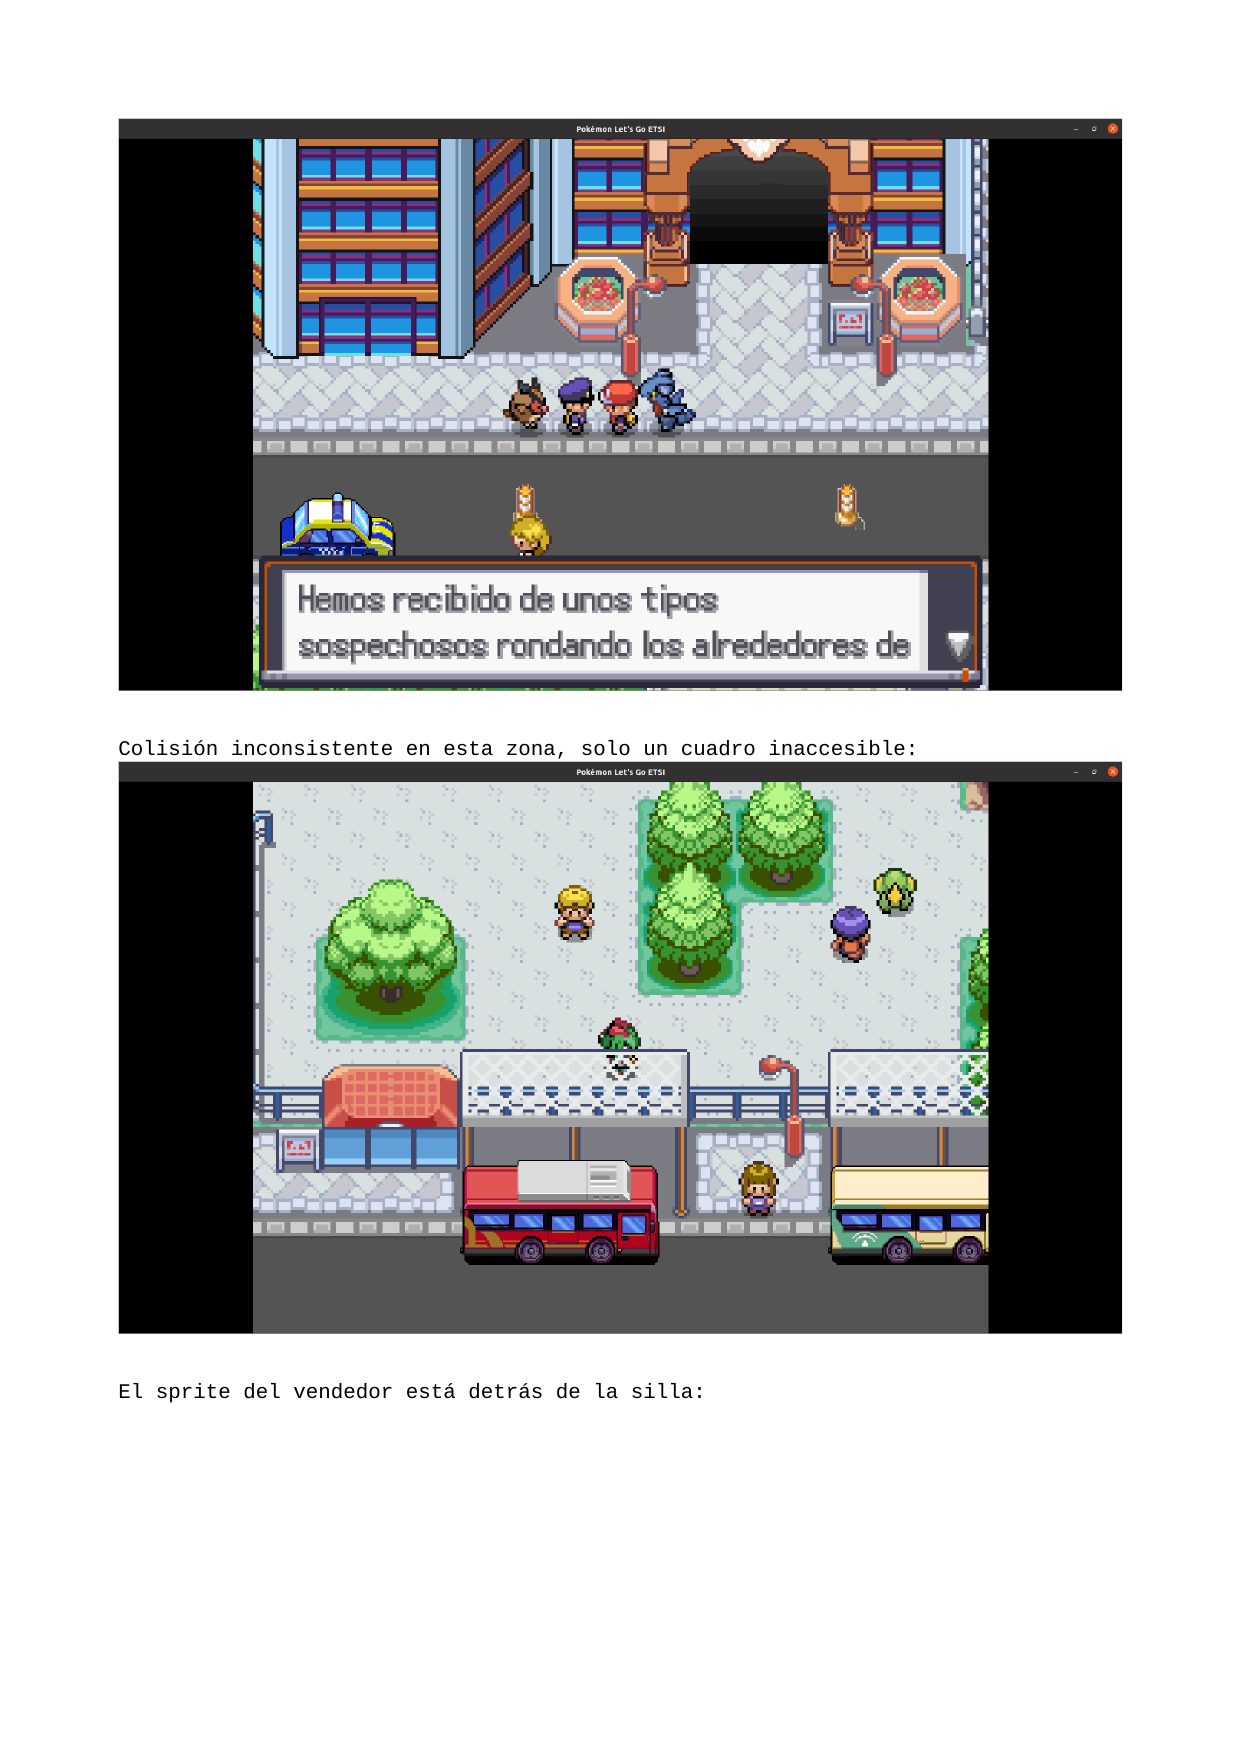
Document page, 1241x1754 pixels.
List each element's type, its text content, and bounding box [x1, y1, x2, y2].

text El sprite del vendedor está detrás de la silla: [118, 1381, 1122, 1405]
picture [118, 761, 1123, 1334]
picture [118, 118, 1123, 691]
text Colisión inconsistente en esta zona, solo un cuadro inaccesible: [118, 738, 1122, 761]
